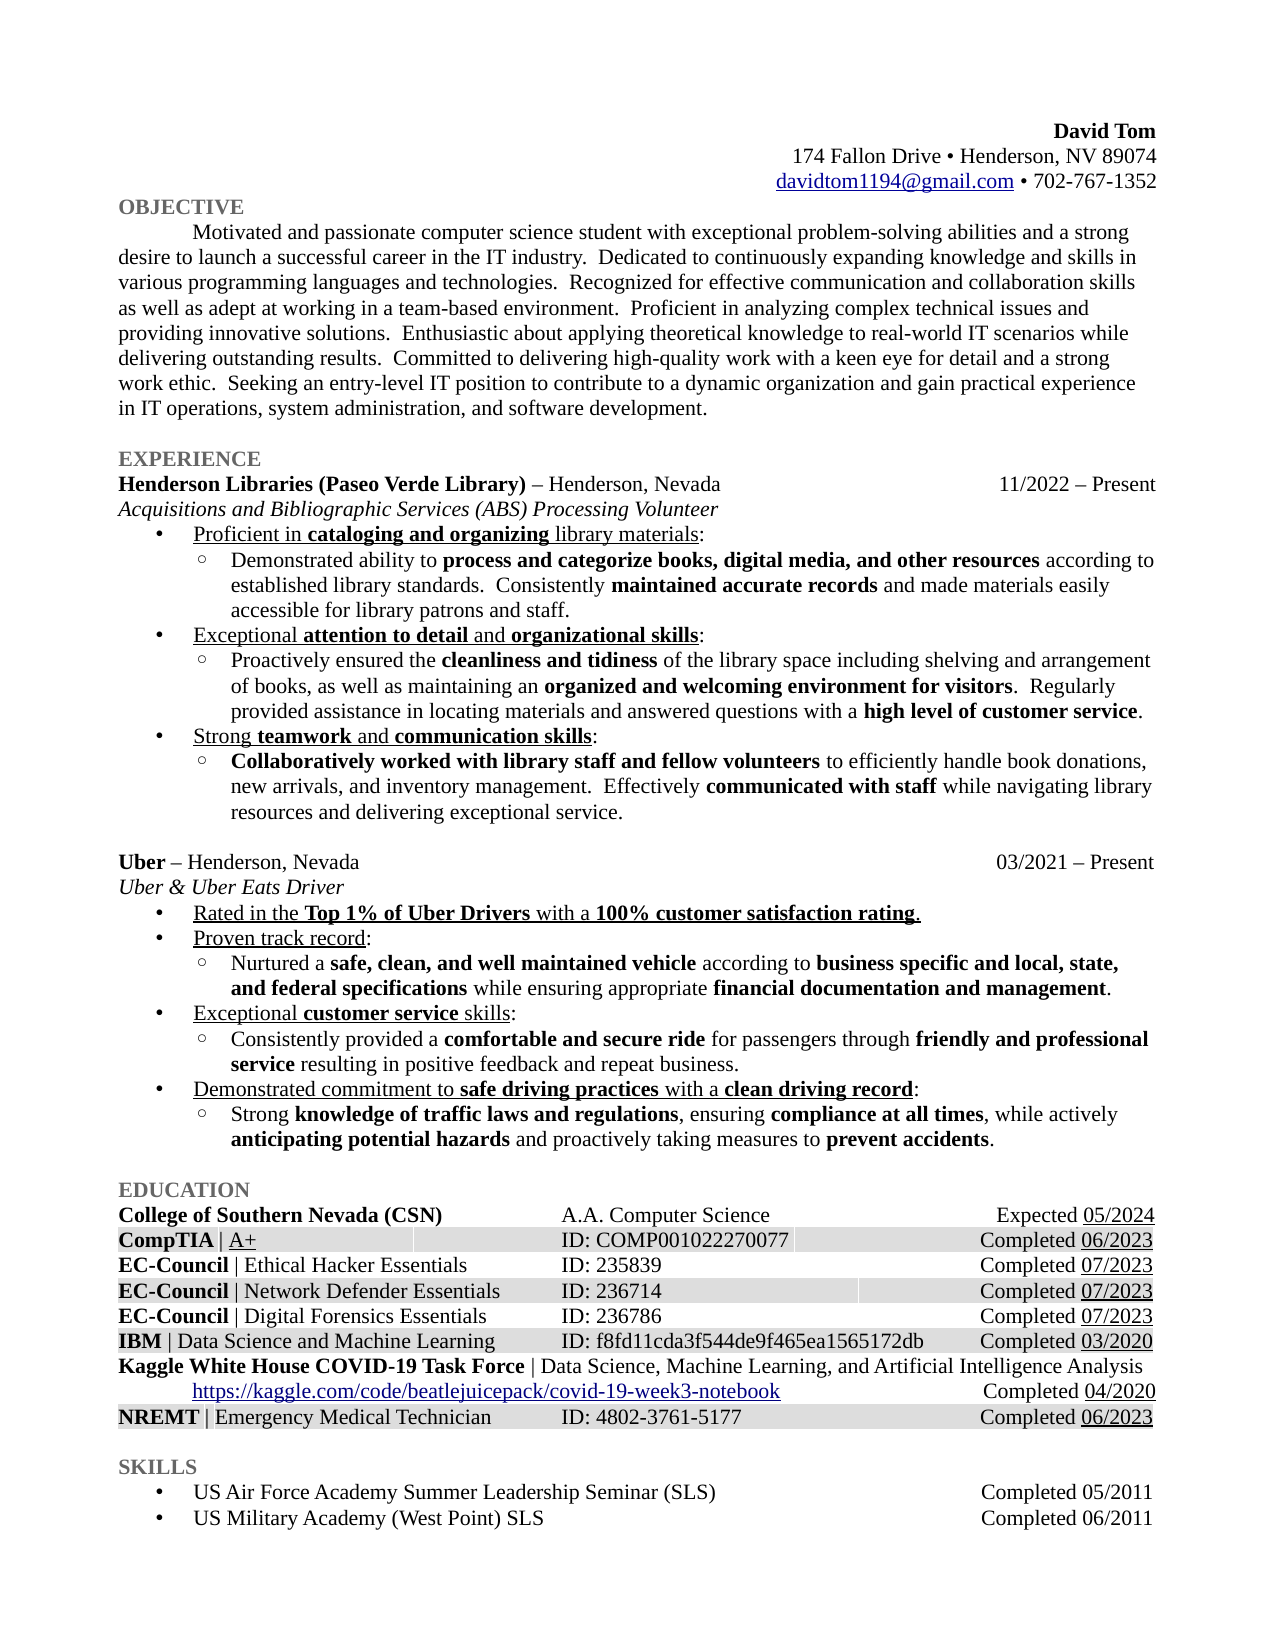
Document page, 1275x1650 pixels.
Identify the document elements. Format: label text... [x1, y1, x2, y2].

list Exceptional customer service skills: [156, 1000, 1157, 1026]
text Uber & Uber Eats Driver [118, 874, 1157, 899]
list Exceptional attention to detail and organizational skills: [156, 622, 1157, 647]
list Strong teamwork and communication skills: [156, 723, 1157, 748]
list US Air Force Academy Summer Leadership Seminar (SLS) Completed 05/2011 [156, 1479, 1157, 1504]
text davidtom1194@gmail.com • 702-767-1352 [118, 168, 1157, 194]
text EDUCATION [118, 1177, 1157, 1202]
list Consistently provided a comfortable and secure ride for passengers through friendly and professional service resulting in positive feedback and repeat business. [193, 1026, 1157, 1076]
list Demonstrated ability to process and categorize books, digital media, and other resources according to established library standards. Consistently maintained accurate records and made materials easily accessible for library patrons and staff. [193, 547, 1157, 622]
list Strong knowledge of traffic laws and regulations, ensuring compliance at all times, while actively anticipating potential hazards and proactively taking measures to prevent accidents. [193, 1101, 1157, 1152]
text College of Southern Nevada (CSN) A.A. Computer Science Expected 05/2024 [118, 1202, 1157, 1227]
list Rated in the Top 1% of Uber Drivers with a 100% customer satisfaction rating. [156, 899, 1157, 925]
text Motivated and passionate computer science student with exceptional problem-solving abilities and a strong desire to launch a successful career in the IT industry. Dedicated to continuously expanding knowledge and skills in various programming languages and technologies. Recognized for effective communication and collaboration skills as well as adept at working in a team-based environment. Proficient in analyzing complex technical issues and providing innovative solutions. Enthusiastic about applying theoretical knowledge to real-world IT scenarios while delivering outstanding results. Committed to delivering high-quality work with a keen eye for detail and a strong work ethic. Seeking an entry-level IT position to contribute to a dynamic organization and gain practical experience in IT operations, system administration, and software development. [118, 219, 1157, 421]
text David Tom [943, 118, 1176, 143]
text 174 Fallon Drive • Henderson, NV 89074 [118, 143, 1157, 168]
text Kaggle White House COVID-19 Task Force | Data Science, Machine Learning, and Artificial Intelligence Analysis https://kaggle.com/code/beatlejuicepack/covid-19-week3-notebook Completed 04/2020 [118, 1353, 1157, 1404]
text EC-Council | Ethical Hacker Essentials ID: 235839 Completed 07/2023 [118, 1252, 1157, 1278]
text EC-Council | Network Defender Essentials ID: 236714 Completed 07/2023 [118, 1278, 1157, 1303]
text OBJECTIVE [118, 194, 1157, 219]
text Acquisitions and Bibliographic Services (ABS) Processing Volunteer [118, 496, 1157, 521]
list US Military Academy (West Point) SLS Completed 06/2011 [156, 1504, 1157, 1530]
text Uber – Henderson, Nevada 03/2021 – Present [118, 849, 1157, 874]
text IBM | Data Science and Machine Learning ID: f8fd11cda3f544de9f465ea1565172db Completed 03/2020 [118, 1328, 1157, 1353]
text NREMT | Emergency Medical Technician ID: 4802-3761-5177 Completed 06/2023 [118, 1404, 1157, 1429]
text Henderson Libraries (Paseo Verde Library) – Henderson, Nevada 11/2022 – Present [118, 471, 1157, 496]
list Demonstrated commitment to safe driving practices with a clean driving record: [156, 1076, 1157, 1101]
text EXPERIENCE [118, 446, 1157, 471]
text SKILLS [118, 1454, 1157, 1479]
list Proactively ensured the cleanliness and tidiness of the library space including shelving and arrangement of books, as well as maintaining an organized and welcoming environment for visitors. Regularly provided assistance in locating materials and answered questions with a high level of customer service. [193, 647, 1157, 723]
list Proven track record: [156, 925, 1157, 950]
list Proficient in cataloging and organizing library materials: [156, 521, 1157, 547]
text EC-Council | Digital Forensics Essentials ID: 236786 Completed 07/2023 [118, 1303, 1157, 1328]
list Nurtured a safe, clean, and well maintained vehicle according to business specific and local, state, and federal specifications while ensuring appropriate financial documentation and management. [193, 950, 1157, 1000]
list Collaboratively worked with library staff and fellow volunteers to efficiently handle book donations, new arrivals, and inventory management. Effectively communicated with staff while navigating library resources and delivering exceptional service. [193, 748, 1157, 824]
text CompTIA | A+ ID: COMP001022270077 Completed 06/2023 [118, 1227, 1157, 1252]
